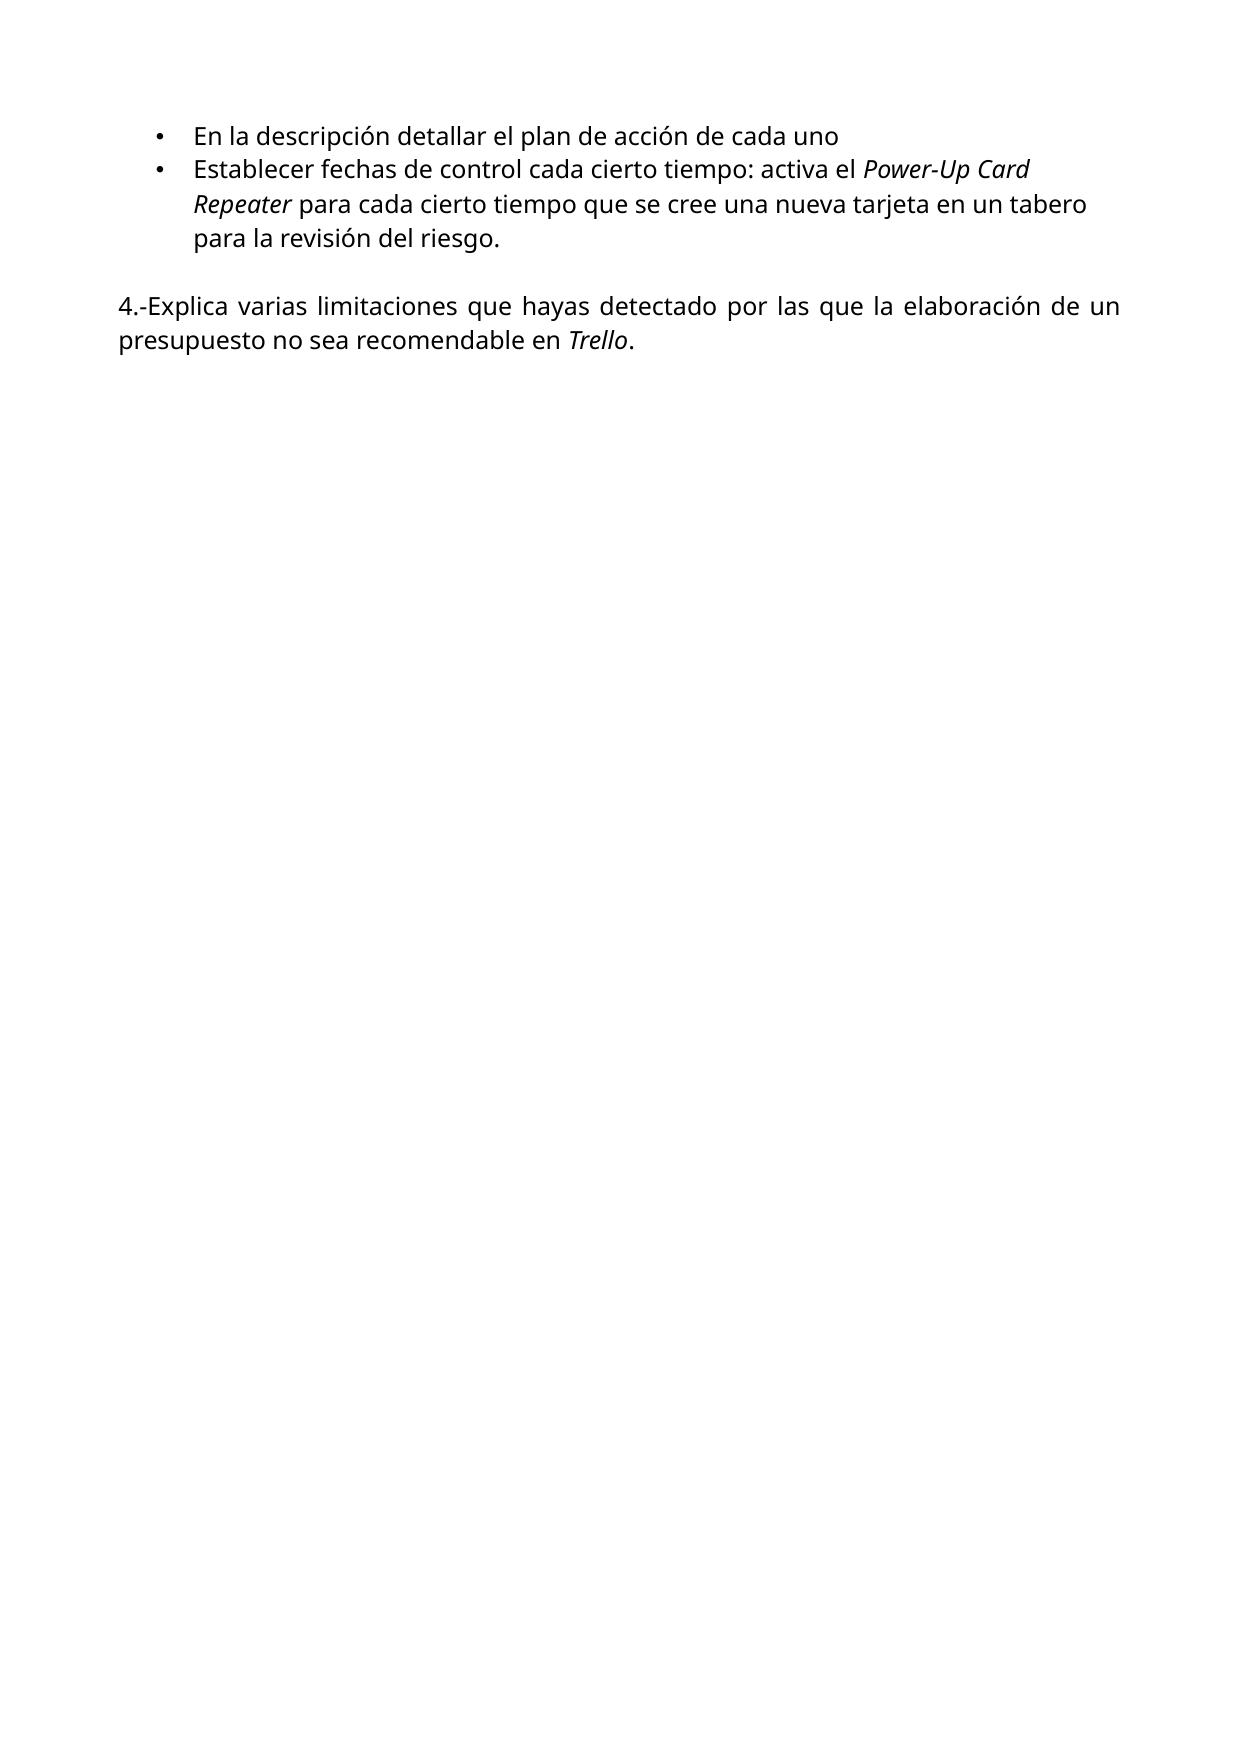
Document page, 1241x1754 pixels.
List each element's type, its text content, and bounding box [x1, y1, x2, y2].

list En la descripción detallar el plan de acción de cada uno [156, 118, 1122, 152]
text 4.-Explica varias limitaciones que hayas detectado por las que la elaboración de un presupuesto no sea recomendable en Trello. [118, 288, 1122, 357]
list Establecer fechas de control cada cierto tiempo: activa el Power-Up Card Repeater para cada cierto tiempo que se cree una nueva tarjeta en un tabero para la revisión del riesgo. [156, 152, 1122, 254]
